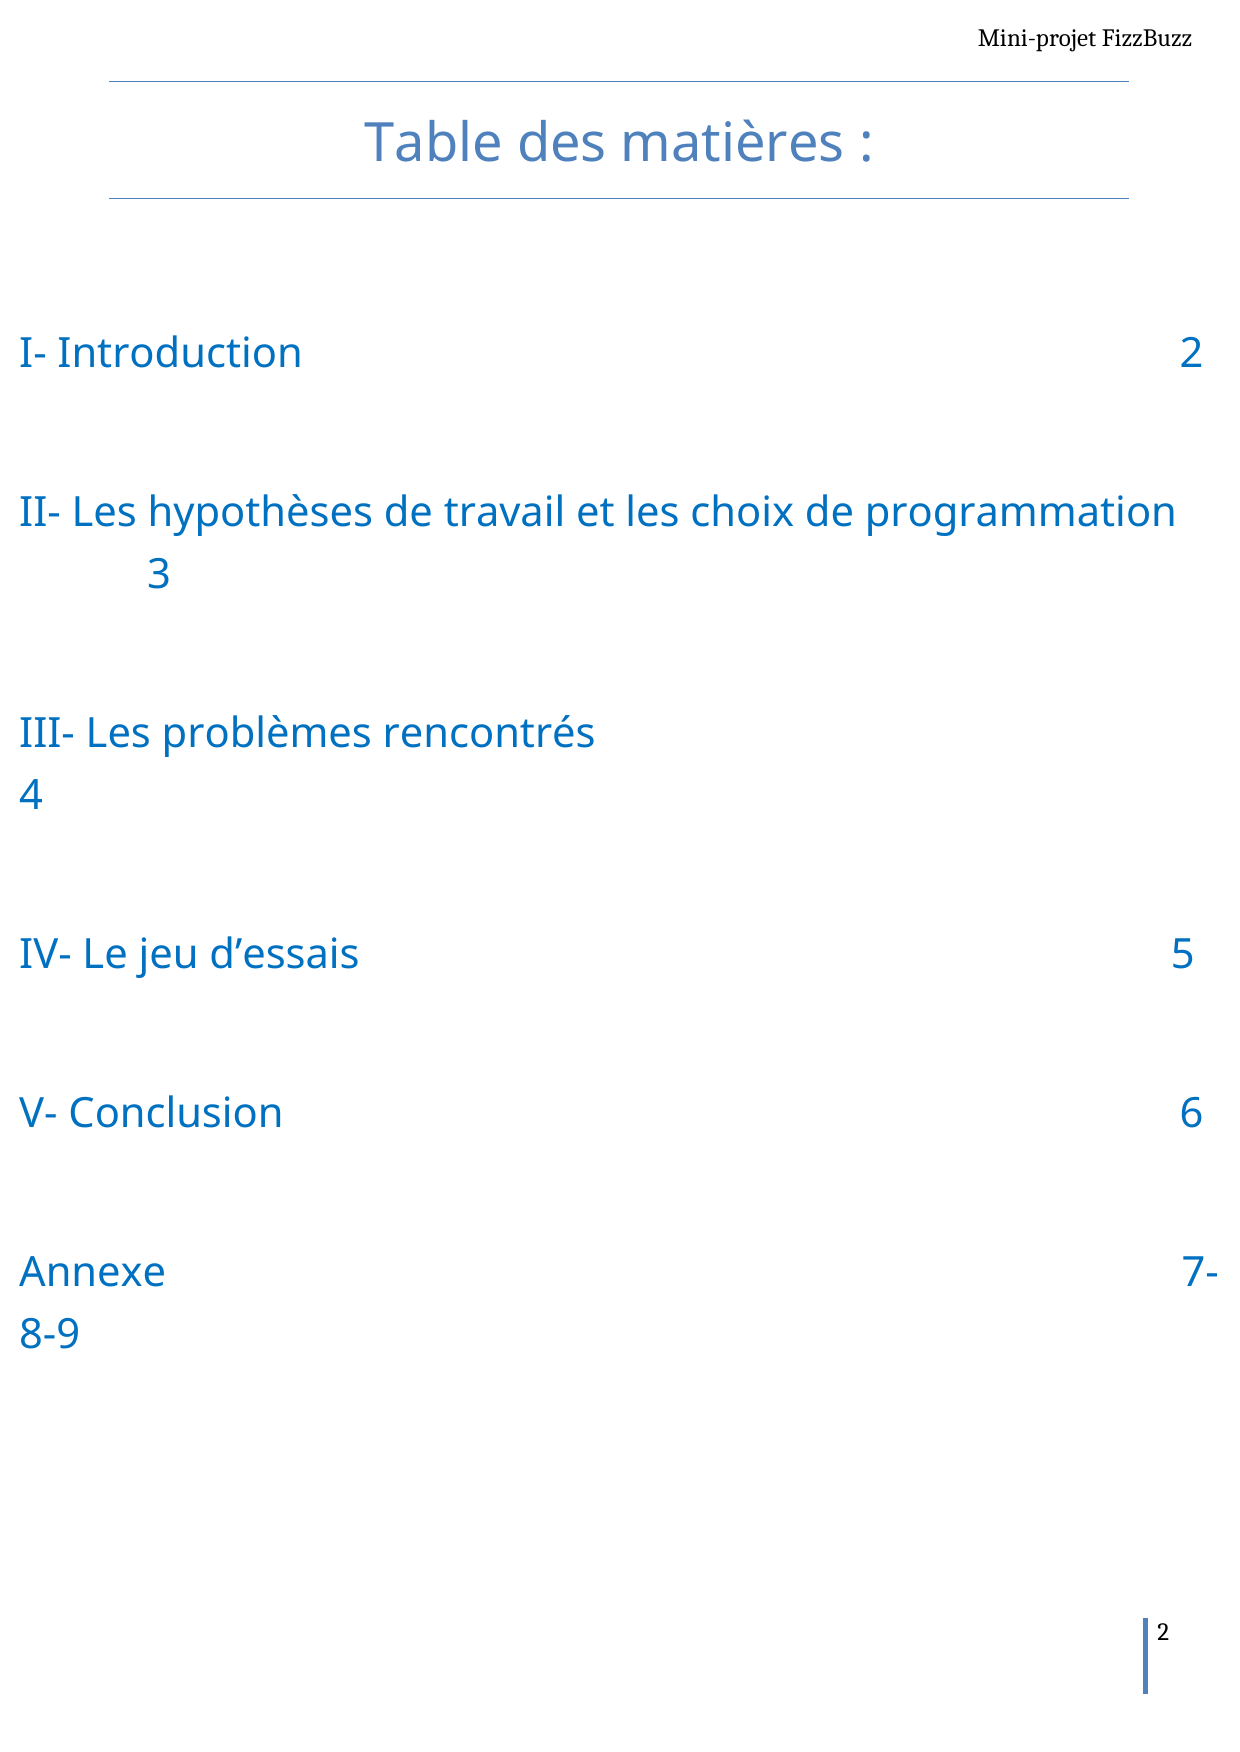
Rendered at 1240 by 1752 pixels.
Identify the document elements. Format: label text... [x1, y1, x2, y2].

text Annexe 7-8-9 [19, 1242, 1219, 1361]
text V- Conclusion 6 [19, 1083, 1219, 1140]
text I- Introduction 2 [19, 322, 1219, 379]
text Table des matières : [109, 82, 1129, 198]
text IV- Le jeu d’essais 5 [19, 924, 1219, 981]
text III- Les problèmes rencontrés 4 [19, 703, 1219, 822]
text II- Les hypothèses de travail et les choix de programmation 3 [19, 481, 1219, 601]
